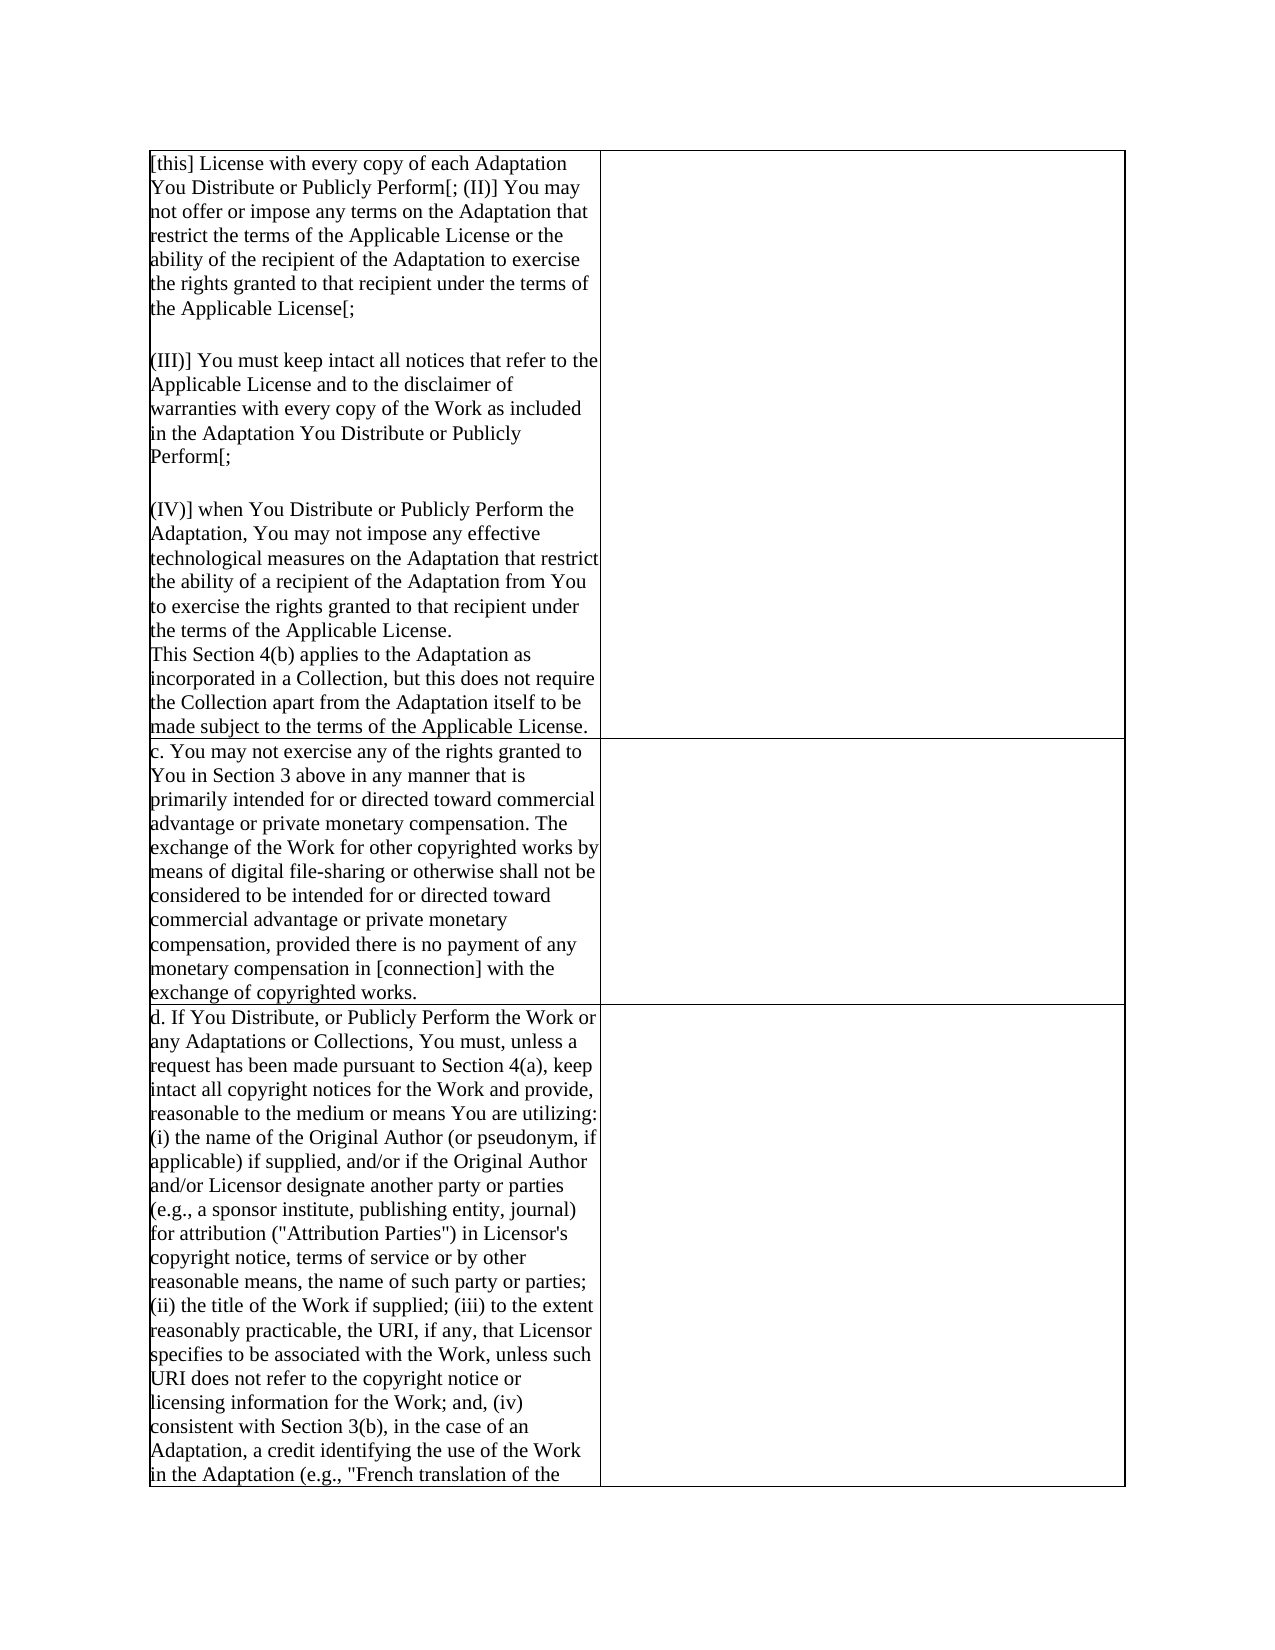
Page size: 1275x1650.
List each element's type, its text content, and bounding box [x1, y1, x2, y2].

table_cell d. If You Distribute, or Publicly Perform the Work or any Adaptations or Collections, You must, unless a request has been made pursuant to Section 4(a), keep intact all copyright notices for the Work and provide, reasonable to the medium or means You are utilizing: (i) the name of the Original Author (or pseudonym, if applicable) if supplied, and/or if the Original Author and/or Licensor designate another party or parties (e.g., a sponsor institute, publishing entity, journal) for attribution ("Attribution Parties") in Licensor's copyright notice, terms of service or by other reasonable means, the name of such party or parties; (ii) the title of the Work if supplied; (iii) to the extent reasonably practicable, the URI, if any, that Licensor specifies to be associated with the Work, unless such URI does not refer to the copyright notice or licensing information for the Work; and, (iv) consistent with Section 3(b), in the case of an Adaptation, a credit identifying the use of the Work in the Adaptation (e.g., "French translation of the [151, 1005, 600, 1486]
table_cell c. You may not exercise any of the rights granted to You in Section 3 above in any manner that is primarily intended for or directed toward commercial advantage or private monetary compensation. The exchange of the Work for other copyrighted works by means of digital file-sharing or otherwise shall not be considered to be intended for or directed toward commercial advantage or private monetary compensation, provided there is no payment of any monetary compensation in [connection] with the exchange of copyrighted works. [151, 739, 600, 1004]
table_cell [601, 1005, 1124, 1486]
table_cell [601, 739, 1124, 1004]
table_cell [601, 151, 1124, 738]
table_cell [this] License with every copy of each Adaptation You Distribute or Publicly Perform[; (II)] You may not offer or impose any terms on the Adaptation that restrict the terms of the Applicable License or the ability of the recipient of the Adaptation to exercise the rights granted to that recipient under the terms of the Applicable License[; (III)] You must keep intact all notices that refer to the Applicable License and to the disclaimer of warranties with every copy of the Work as included in the Adaptation You Distribute or Publicly Perform[; (IV)] when You Distribute or Publicly Perform the Adaptation, You may not impose any effective technological measures on the Adaptation that restrict the ability of a recipient of the Adaptation from You to exercise the rights granted to that recipient under the terms of the Applicable License. This Section 4(b) applies to the Adaptation as incorporated in a Collection, but this does not require the Collection apart from the Adaptation itself to be made subject to the terms of the Applicable License. [151, 151, 600, 738]
